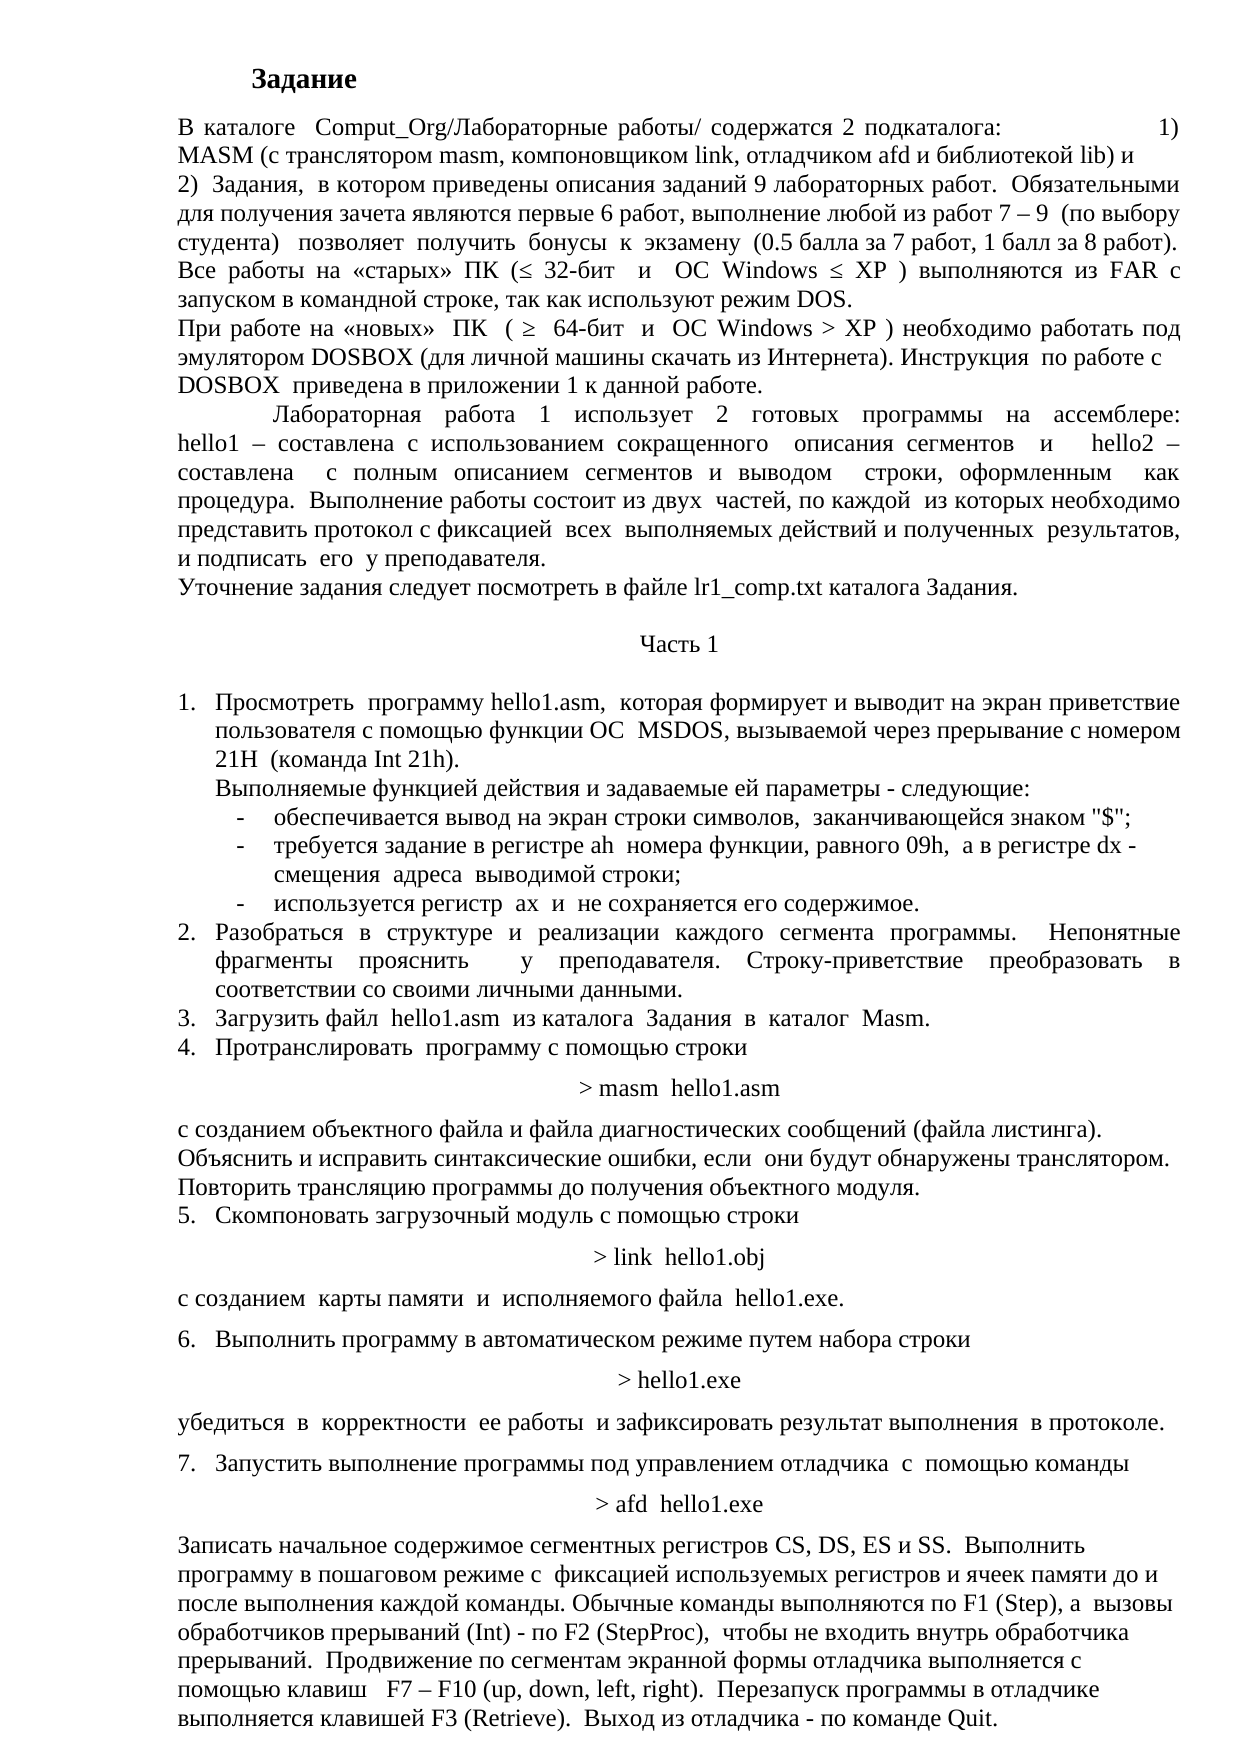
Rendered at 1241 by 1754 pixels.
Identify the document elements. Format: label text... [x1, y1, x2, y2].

text Все работы на «старых» ПК (≤ 32-бит и ОС Windows ≤ XP ) выполняются из FAR c запуском в командной строке, так как используют режим DOS. [177, 255, 1181, 313]
text Часть 1 [177, 629, 1181, 658]
text Записать начальное содержимое сегментных регистров CS, DS, ES и SS. Выполнить программу в пошаговом режиме с фиксацией используемых регистров и ячеек памяти до и после выполнения каждой команды. Обычные команды выполняются по F1 (Step), а вызовы обработчиков прерываний (Int) - по F2 (StepProc), чтобы не входить внутрь обработчика прерываний. Продвижение по сегментам экранной формы отладчика выполняется с помощью клавиш F7 – F10 (up, down, left, right). Перезапуск программы в отладчике выполняется клавишей F3 (Retrieve). Выход из отладчика - по команде Quit. [177, 1530, 1181, 1732]
text убедиться в корректности ее работы и зафиксировать результат выполнения в протоколе. [177, 1407, 1181, 1435]
list обеспечивается вывод на экран строки символов, заканчивающейся знаком "$"; [236, 802, 1181, 830]
text c созданием объектного файла и файла диагностических сообщений (файла листинга). Объяснить и исправить синтаксические ошибки, если они будут обнаружены транслятором. Повторить трансляцию программы до получения объектного модуля. [177, 1114, 1181, 1200]
text DOSBOX приведена в приложении 1 к данной работе. [177, 370, 1181, 399]
list требуется задание в регистре ah номера функции, равного 09h, а в регистре dx - смещения адреса выводимой строки; [236, 830, 1181, 888]
list Просмотреть программу hello1.asm, которая формирует и выводит на экран приветствие пользователя с помощью функции ОС MSDOS, вызываемой через прерывание с номером 21H (команда Int 21h). [177, 687, 1181, 773]
text > afd hello1.exe [177, 1489, 1181, 1518]
list Протранслировать программу с помощью строки [177, 1032, 1181, 1060]
list Загрузить файл hello1.asm из каталога Задания в каталог Masm. [177, 1003, 1181, 1032]
text Задание [177, 61, 1181, 95]
text Лабораторная работа 1 использует 2 готовых программы на ассемблере: hello1 – составлена с использованием сокращенного описания сегментов и hello2 – составлена с полным описанием сегментов и выводом строки, оформленным как процедура. Выполнение работы состоит из двух частей, по каждой из которых необходимо представить протокол с фиксацией всех выполняемых действий и полученных результатов, и подписать его у преподавателя. [177, 399, 1181, 572]
text > link hello1.obj [177, 1242, 1181, 1270]
text При работе на «новых» ПК ( ≥ 64-бит и ОС Windows > XP ) необходимо работать под эмулятором DOSBOX (для личной машины скачать из Интернета). Инструкция по работе с [177, 313, 1181, 370]
text > masm hello1.asm [177, 1073, 1181, 1102]
list Выполнить программу в автоматическом режиме путем набора строки [177, 1324, 1181, 1353]
text Выполняемые функцией действия и задаваемые ей параметры - следующие: [177, 773, 1181, 802]
list используется регистр ax и не сохраняется его содержимое. [236, 888, 1181, 917]
list Разобраться в структуре и реализации каждого сегмента программы. Непонятные фрагменты прояснить у преподавателя. Строку-приветствие преобразовать в соответствии со своими личными данными. [177, 917, 1181, 1003]
text 2) Задания, в котором приведены описания заданий 9 лабораторных работ. Обязательными для получения зачета являются первые 6 работ, выполнение любой из работ 7 – 9 (по выбору студента) позволяет получить бонусы к экзамену (0.5 балла за 7 работ, 1 балл за 8 работ). [177, 169, 1181, 255]
list Скомпоновать загрузочный модуль с помощью строки [177, 1200, 1181, 1229]
text Уточнение задания следует посмотреть в файле lr1_comp.txt каталога Задания. [177, 572, 1181, 600]
text > hello1.exe [177, 1365, 1181, 1394]
text В каталоге Comput_Org/Лабораторные работы/ содержатся 2 подкаталога: 1) MASM (с транслятором masm, компоновщиком link, отладчиком afd и библиотекой lib) и [177, 112, 1181, 169]
list Запустить выполнение программы под управлением отладчика с помощью команды [177, 1448, 1181, 1477]
text с созданием карты памяти и исполняемого файла hello1.exe. [177, 1283, 1181, 1312]
